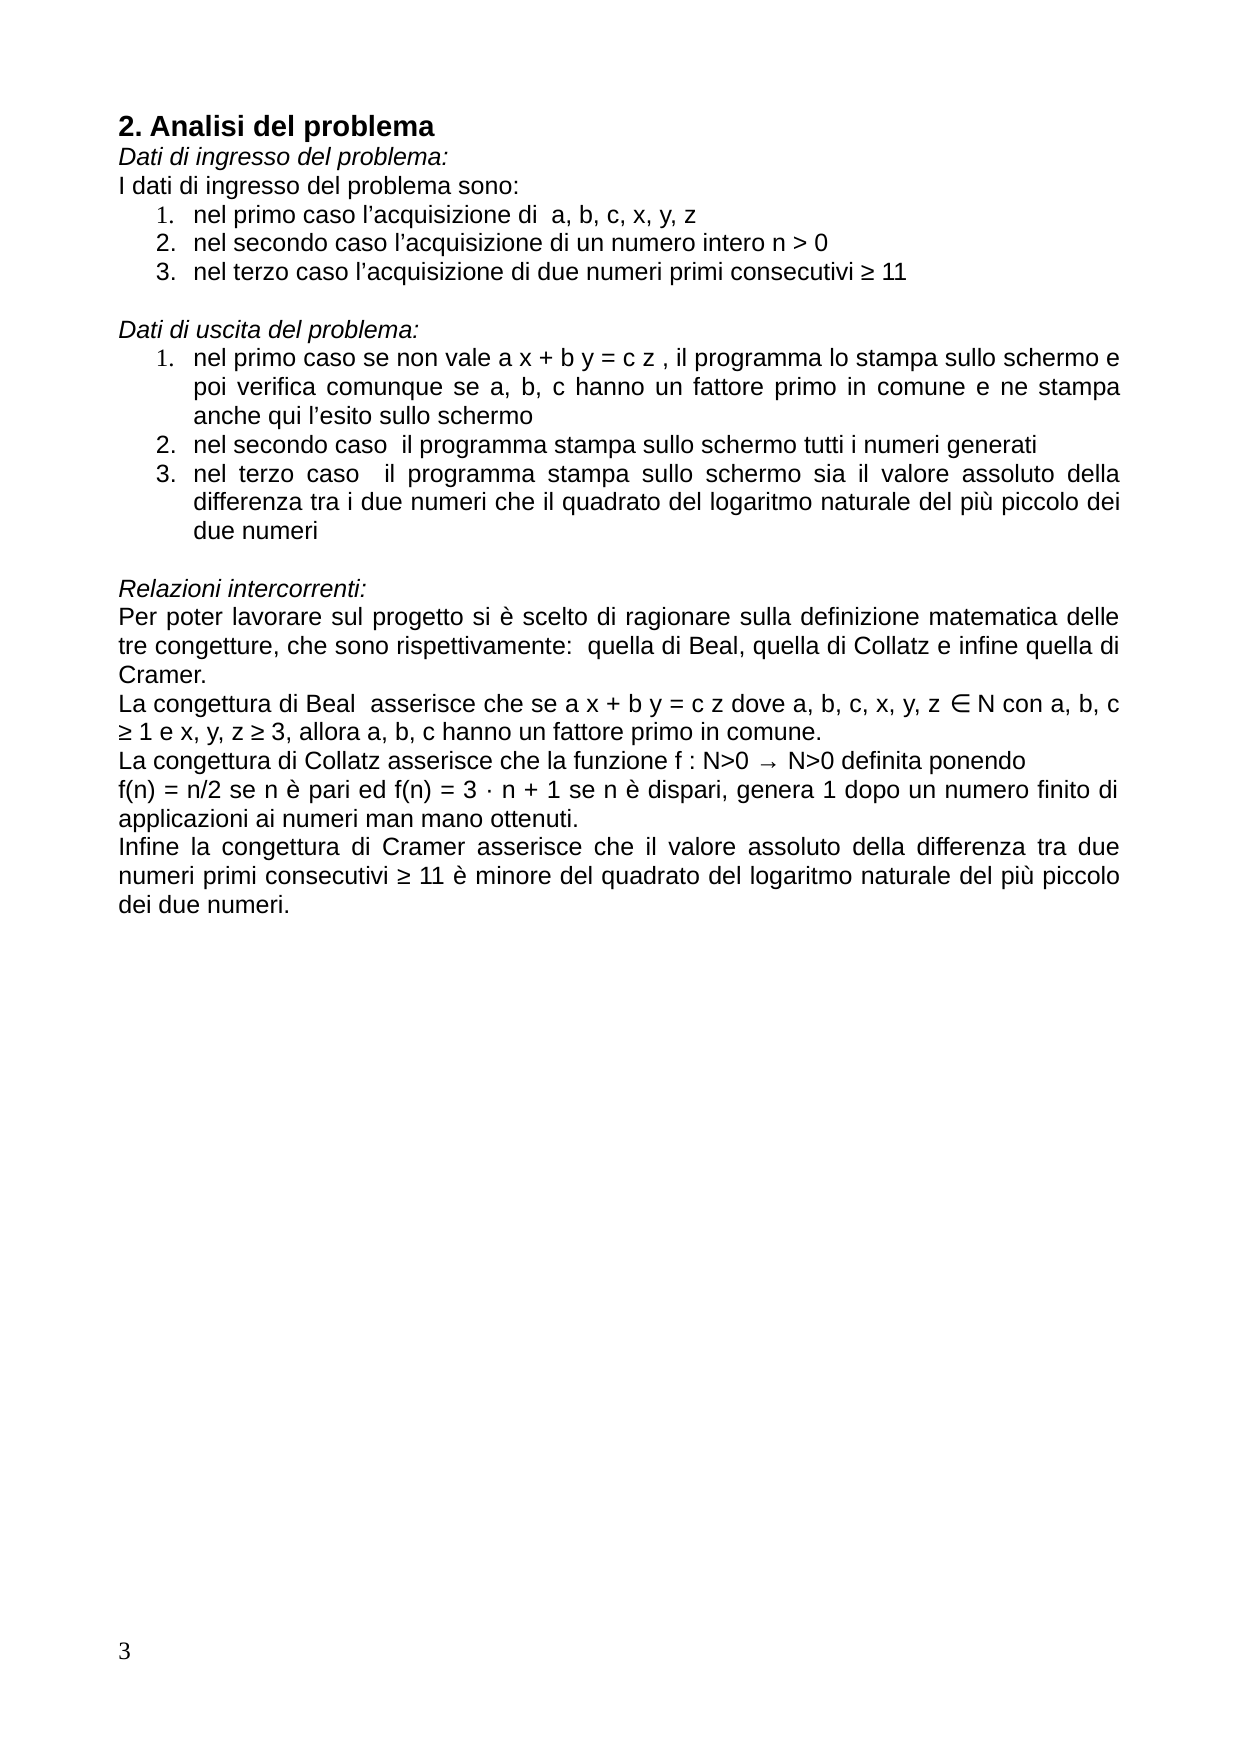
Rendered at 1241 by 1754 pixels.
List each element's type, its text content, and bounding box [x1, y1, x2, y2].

list nel terzo caso il programma stampa sullo schermo sia il valore assoluto della differenza tra i due numeri che il quadrato del logaritmo naturale del più piccolo dei due numeri [156, 458, 1122, 545]
text Dati di uscita del problema: [118, 315, 1122, 343]
list nel terzo caso l’acquisizione di due numeri primi consecutivi ≥ 11 [156, 257, 1122, 286]
list nel secondo caso l’acquisizione di un numero intero n > 0 [156, 228, 1122, 257]
text La congettura di Beal asserisce che se a x + b y = c z dove a, b, c, x, y, z ∈ N con a, b, c ≥ 1 e x, y, z ≥ 3, allora a, b, c hanno un fattore primo in comune. [118, 688, 1122, 746]
text I dati di ingresso del problema sono: [118, 171, 1122, 199]
text f(n) = n/2 se n è pari ed f(n) = 3 · n + 1 se n è dispari, genera 1 dopo un numero finito di applicazioni ai numeri man mano ottenuti. [118, 775, 1122, 832]
text Per poter lavorare sul progetto si è scelto di ragionare sulla definizione matematica delle tre congetture, che sono rispettivamente: quella di Beal, quella di Collatz e infine quella di Cramer. [118, 602, 1122, 688]
list nel primo caso se non vale a x + b y = c z , il programma lo stampa sullo schermo e poi verifica comunque se a, b, c hanno un fattore primo in comune e ne stampa anche qui l’esito sullo schermo [156, 343, 1122, 430]
list nel primo caso l’acquisizione di a, b, c, x, y, z [156, 199, 1122, 228]
text Relazioni intercorrenti: [118, 573, 1122, 602]
text Infine la congettura di Cramer asserisce che il valore assoluto della differenza tra due numeri primi consecutivi ≥ 11 è minore del quadrato del logaritmo naturale del più piccolo dei due numeri. [118, 832, 1122, 918]
text Dati di ingresso del problema: [118, 142, 1122, 171]
text 2. Analisi del problema [118, 108, 1122, 142]
list nel secondo caso il programma stampa sullo schermo tutti i numeri generati [156, 430, 1122, 458]
text La congettura di Collatz asserisce che la funzione f : N>0 → N>0 definita ponendo [118, 746, 1122, 775]
